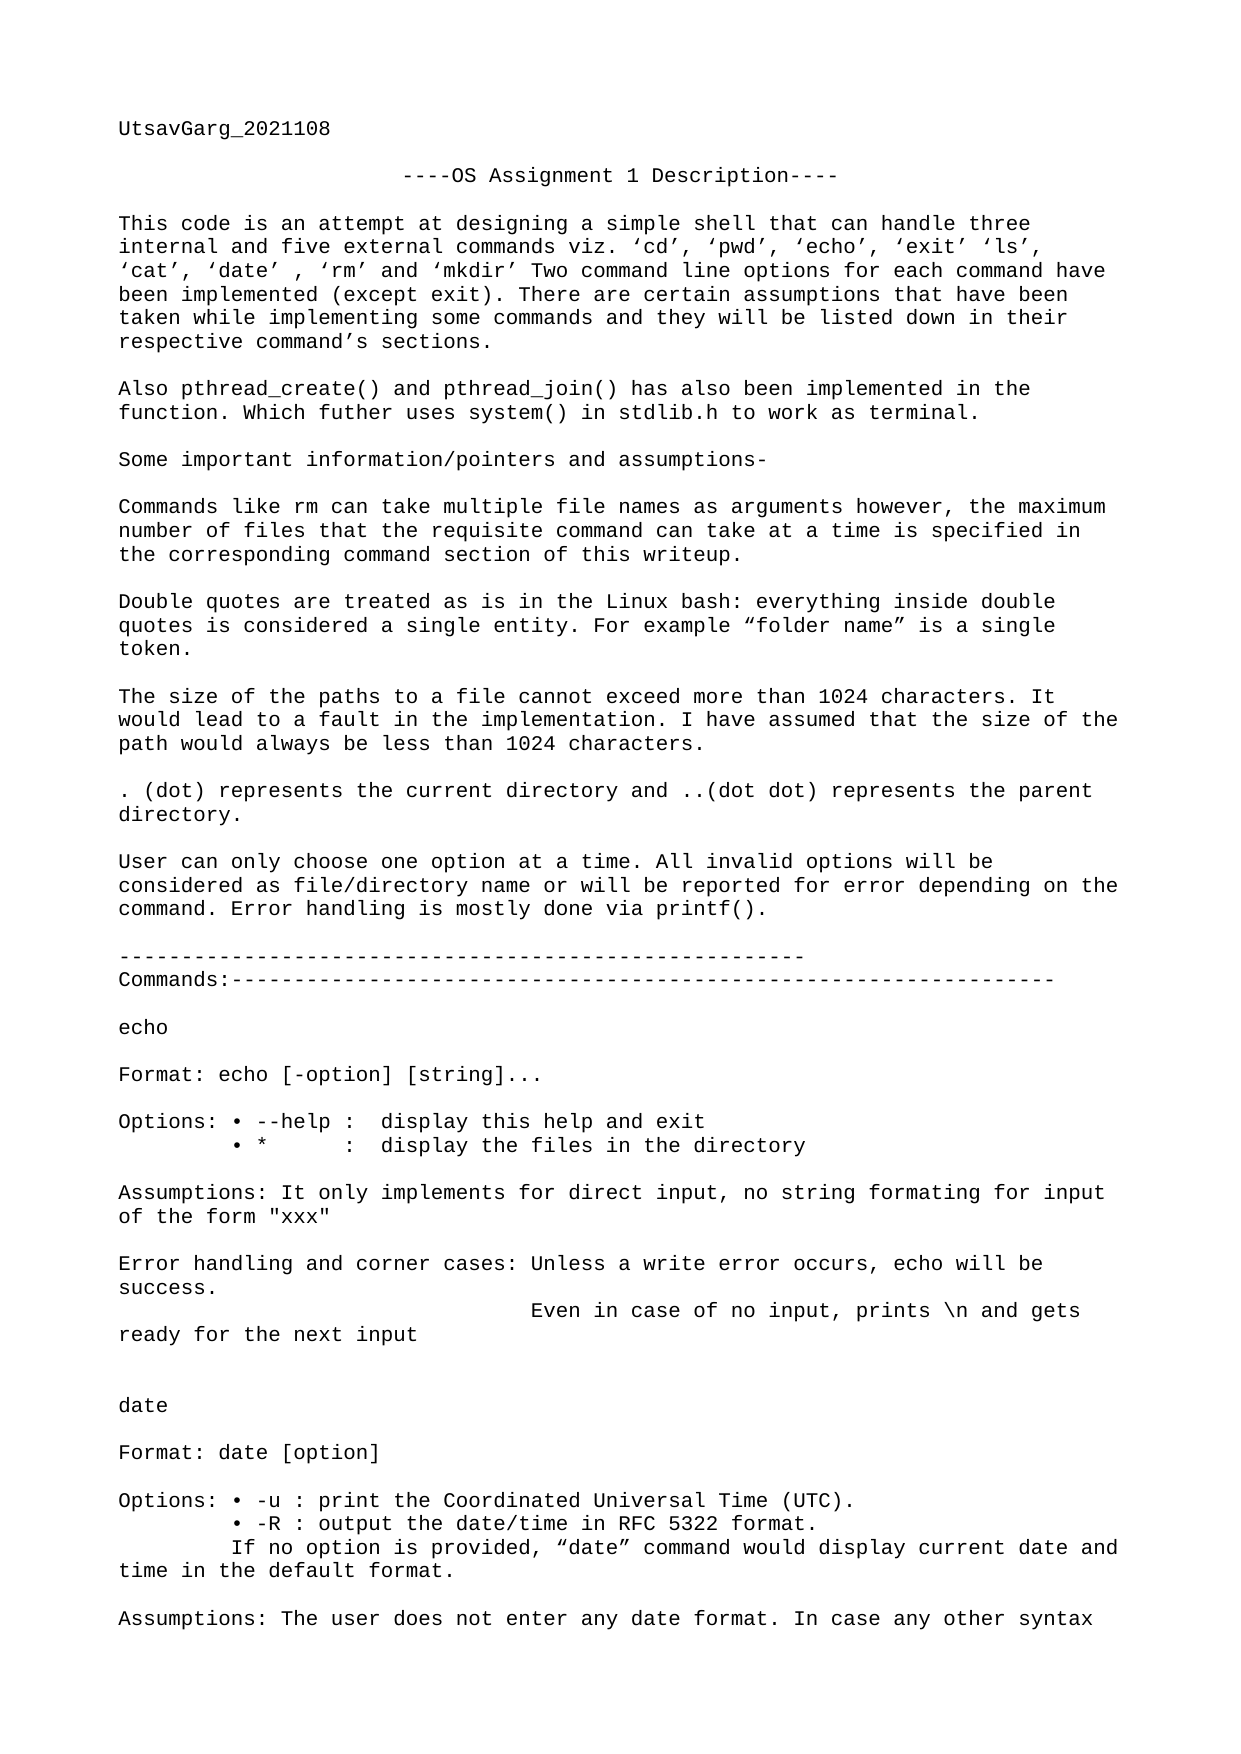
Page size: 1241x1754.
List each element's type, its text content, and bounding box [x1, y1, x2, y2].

text Double quotes are treated as is in the Linux bash: everything inside double quotes is considered a single entity. For example “folder name” is a single token. [118, 591, 1122, 662]
text If no option is provided, “date” command would display current date and time in the default format. [118, 1537, 1122, 1584]
text • -R : output the date/time in RFC 5322 format. [118, 1513, 1122, 1537]
text Format: echo [-option] [string]... [118, 1064, 1122, 1088]
text UtsavGarg_2021108 [118, 118, 1122, 142]
text Options: • -u : print the Coordinated Universal Time (UTC). [118, 1489, 1122, 1513]
text . (dot) represents the current directory and ..(dot dot) represents the parent directory. [118, 780, 1122, 827]
text Assumptions: The user does not enter any date format. In case any other syntax [118, 1608, 1122, 1631]
text The size of the paths to a file cannot exceed more than 1024 characters. It would lead to a fault in the implementation. I have assumed that the size of the path would always be less than 1024 characters. [118, 686, 1122, 757]
text Commands like rm can take multiple file names as arguments however, the maximum number of files that the requisite command can take at a time is specified in the corresponding command section of this writeup. [118, 496, 1122, 567]
text • * : display the files in the directory [118, 1135, 1122, 1158]
text echo [118, 1017, 1122, 1040]
text Assumptions: It only implements for direct input, no string formating for input of the form "xxx" [118, 1182, 1122, 1229]
text ----OS Assignment 1 Description---- [118, 165, 1122, 189]
text Even in case of no input, prints \n and gets ready for the next input [118, 1300, 1122, 1348]
text User can only choose one option at a time. All invalid options will be considered as file/directory name or will be reported for error depending on the command. Error handling is mostly done via printf(). [118, 851, 1122, 922]
text date [118, 1395, 1122, 1419]
text -------------------------------------------------------Commands:------------------------------------------------------------------ [118, 946, 1122, 993]
text Also pthread_create() and pthread_join() has also been implemented in the function. Which futher uses system() in stdlib.h to work as terminal. [118, 378, 1122, 426]
text Some important information/pointers and assumptions- [118, 449, 1122, 473]
text Error handling and corner cases: Unless a write error occurs, echo will be success. [118, 1253, 1122, 1300]
text This code is an attempt at designing a simple shell that can handle three internal and five external commands viz. ‘cd’, ‘pwd’, ‘echo’, ‘exit’ ‘ls’, ‘cat’, ‘date’ , ‘rm’ and ‘mkdir’ Two command line options for each command have been implemented (except exit). There are certain assumptions that have been taken while implementing some commands and they will be listed down in their respective command’s sections. [118, 213, 1122, 354]
text Options: • --help : display this help and exit [118, 1111, 1122, 1135]
text Format: date [option] [118, 1442, 1122, 1466]
